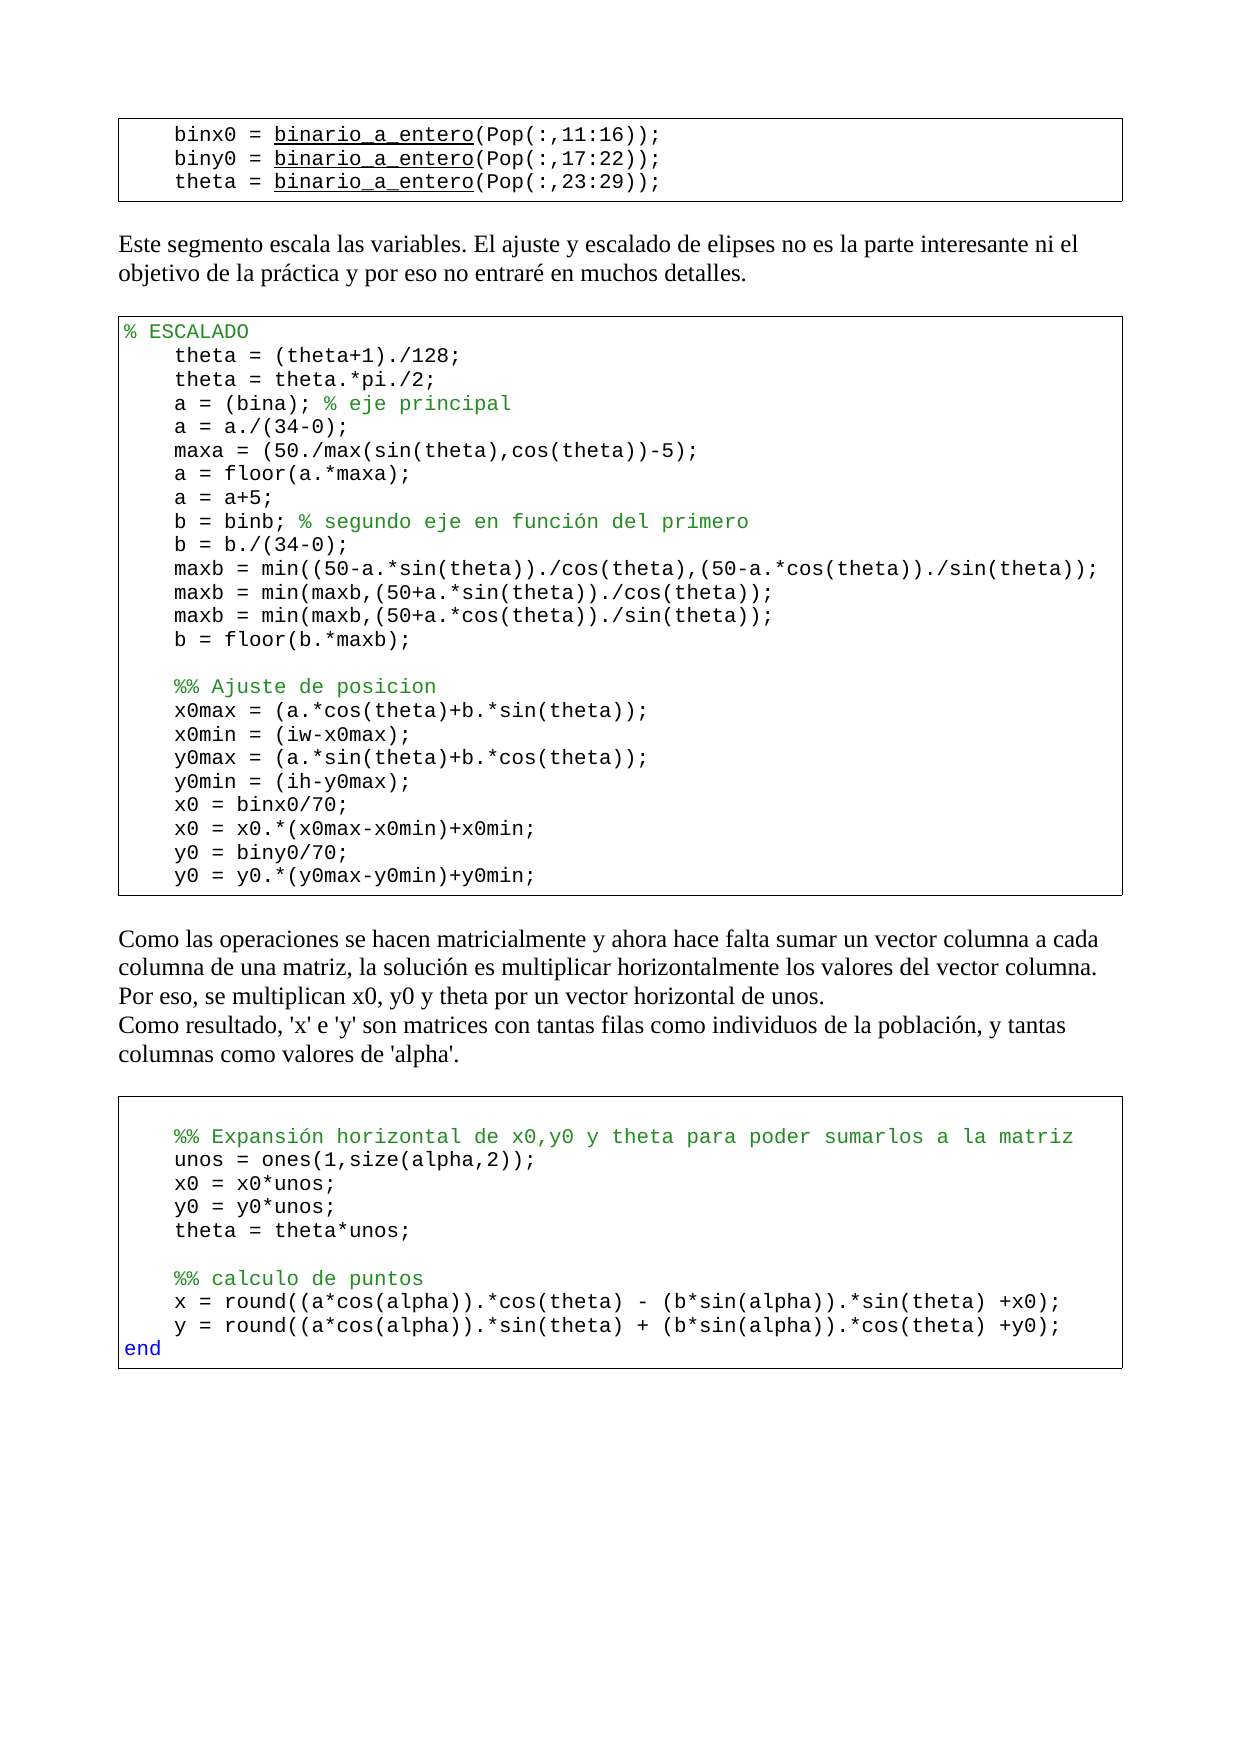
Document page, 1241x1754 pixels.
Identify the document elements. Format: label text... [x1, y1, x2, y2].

table_header % ESCALADO theta = (theta+1)./128; theta = theta.*pi./2; a = (bina); % eje principal a = a./(34-0); maxa = (50./max(sin(theta),cos(theta))-5); a = floor(a.*maxa); a = a+5; b = binb; % segundo eje en función del primero b = b./(34-0); maxb = min((50-a.*sin(theta))./cos(theta),(50-a.*cos(theta))./sin(theta)); maxb = min(maxb,(50+a.*sin(theta))./cos(theta)); maxb = min(maxb,(50+a.*cos(theta))./sin(theta)); b = floor(b.*maxb); %% Ajuste de posicion x0max = (a.*cos(theta)+b.*sin(theta)); x0min = (iw-x0max); y0max = (a.*sin(theta)+b.*cos(theta)); y0min = (ih-y0max); x0 = binx0/70; x0 = x0.*(x0max-x0min)+x0min; y0 = biny0/70; y0 = y0.*(y0max-y0min)+y0min; [119, 317, 1122, 895]
text Como las operaciones se hacen matricialmente y ahora hace falta sumar un vector columna a cada columna de una matriz, la solución es multiplicar horizontalmente los valores del vector columna. Por eso, se multiplican x0, y0 y theta por un vector horizontal de unos. [118, 924, 1122, 1010]
table_header binx0 = binario_a_entero(Pop(:,11:16)); biny0 = binario_a_entero(Pop(:,17:22)); theta = binario_a_entero(Pop(:,23:29)); [119, 119, 1122, 201]
table_header %% Expansión horizontal de x0,y0 y theta para poder sumarlos a la matriz unos = ones(1,size(alpha,2)); x0 = x0*unos; y0 = y0*unos; theta = theta*unos; %% calculo de puntos x = round((a*cos(alpha)).*cos(theta) - (b*sin(alpha)).*sin(theta) +x0); y = round((a*cos(alpha)).*sin(theta) + (b*sin(alpha)).*cos(theta) +y0); end [119, 1097, 1122, 1368]
text Como resultado, 'x' e 'y' son matrices con tantas filas como individuos de la población, y tantas columnas como valores de 'alpha'. [118, 1010, 1122, 1067]
text Este segmento escala las variables. El ajuste y escalado de elipses no es la parte interesante ni el objetivo de la práctica y por eso no entraré en muchos detalles. [118, 229, 1122, 287]
